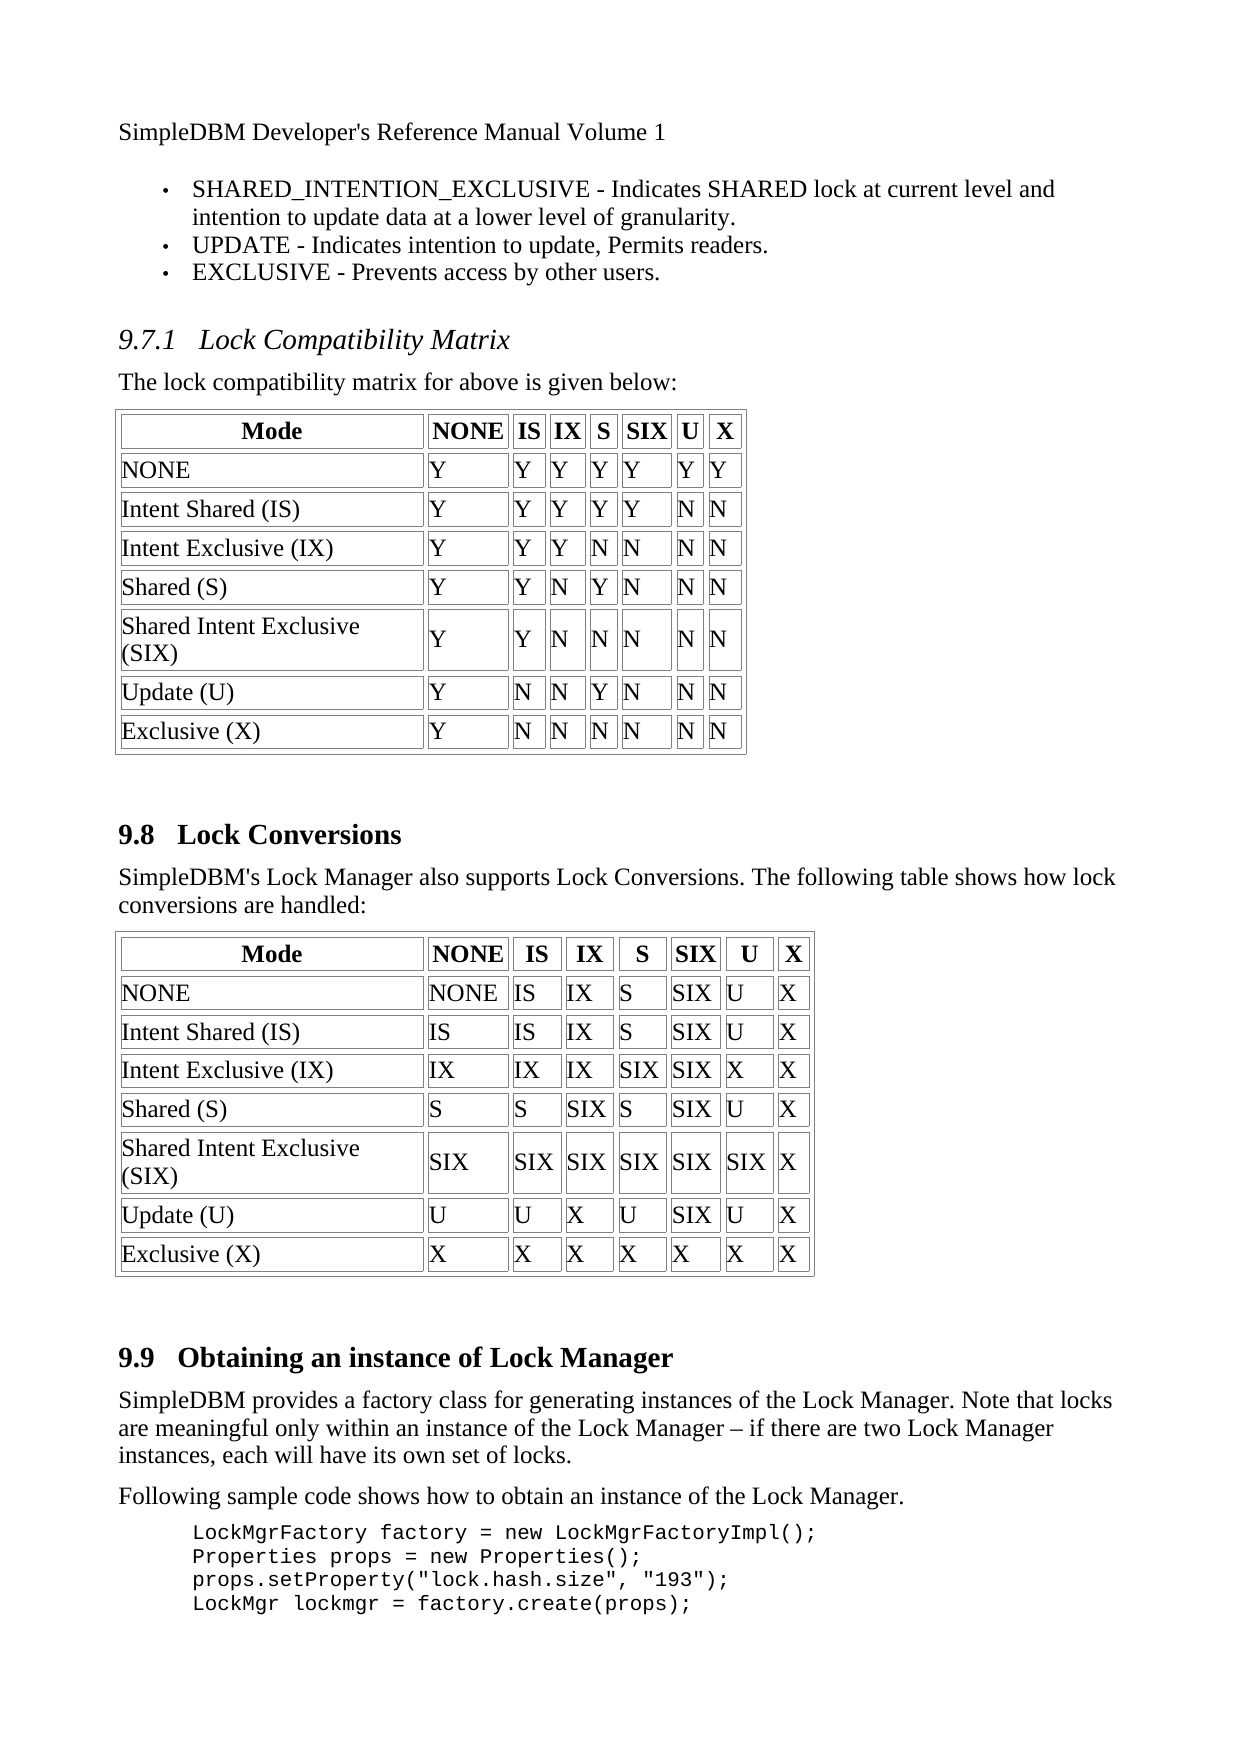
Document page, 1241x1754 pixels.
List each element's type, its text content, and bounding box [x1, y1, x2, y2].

table_cell N [620, 565, 674, 603]
table_cell Y [511, 526, 547, 564]
list UPDATE - Indicates intention to update, Permits readers. [162, 231, 1122, 258]
table_cell N [674, 565, 706, 603]
table_header IX [563, 932, 616, 970]
table_cell N [706, 526, 743, 564]
table_cell X [563, 1193, 616, 1232]
text props.setProperty("lock.hash.size", "193"); [118, 1569, 1122, 1593]
table_header X [706, 410, 743, 448]
table_cell N [706, 670, 743, 709]
text SimpleDBM provides a factory class for generating instances of the Lock Manager. Note that locks are meaningful only within an instance of the Lock Manager – if there are two Lock Manager instances, each will have its own set of locks. [118, 1386, 1122, 1469]
table_cell Update (U) [118, 670, 426, 709]
table_cell Y [426, 565, 511, 603]
table_cell IS [426, 1009, 511, 1048]
subtitle Obtaining an instance of Lock Manager [118, 1341, 1122, 1374]
table_cell Y [588, 448, 620, 487]
subtitle Lock Conversions [118, 819, 1122, 851]
list EXCLUSIVE - Prevents access by other users. [162, 258, 1122, 286]
table_cell N [548, 565, 588, 603]
table_cell X [616, 1232, 669, 1271]
table_cell U [616, 1193, 669, 1232]
table_cell Y [426, 670, 511, 709]
table_header NONE [426, 932, 511, 970]
table_header U [674, 410, 706, 448]
table_cell X [723, 1048, 776, 1087]
text LockMgr lockmgr = factory.create(props); [118, 1593, 1122, 1617]
table_cell Y [426, 487, 511, 526]
table_cell Intent Exclusive (IX) [118, 1048, 426, 1087]
table_cell X [776, 1009, 812, 1048]
table_cell Y [706, 448, 743, 487]
table_cell U [723, 1009, 776, 1048]
table_cell N [588, 526, 620, 564]
table_cell X [776, 1126, 812, 1193]
table_header Mode [118, 932, 426, 970]
table_cell IX [563, 1009, 616, 1048]
table_cell N [706, 709, 743, 748]
table_cell Y [426, 709, 511, 748]
table_header U [723, 932, 776, 970]
table_cell N [548, 709, 588, 748]
table_cell X [776, 970, 812, 1009]
table_cell Y [511, 487, 547, 526]
table_cell Exclusive (X) [118, 709, 426, 748]
table_cell IX [563, 970, 616, 1009]
table_cell Y [511, 565, 547, 603]
table_cell SIX [723, 1126, 776, 1193]
table_cell X [776, 1048, 812, 1087]
table_cell U [723, 970, 776, 1009]
table_cell S [511, 1087, 563, 1126]
table_cell SIX [563, 1087, 616, 1126]
table_cell Shared Intent Exclusive (SIX) [118, 604, 426, 670]
table_header S [588, 410, 620, 448]
table_cell S [616, 970, 669, 1009]
table_cell IX [426, 1048, 511, 1087]
table_cell Intent Exclusive (IX) [118, 526, 426, 564]
table_cell IX [511, 1048, 563, 1087]
table_cell X [511, 1232, 563, 1271]
table_cell N [548, 604, 588, 670]
table_cell SIX [669, 1193, 723, 1232]
table_cell Y [588, 565, 620, 603]
table_cell N [511, 670, 547, 709]
table_header X [776, 932, 812, 970]
table_cell Update (U) [118, 1193, 426, 1232]
table_cell N [674, 670, 706, 709]
table_cell Y [548, 487, 588, 526]
table_cell Y [588, 670, 620, 709]
table_cell Shared (S) [118, 565, 426, 603]
list SHARED_INTENTION_EXCLUSIVE - Indicates SHARED lock at current level and intention to update data at a lower level of granularity. [162, 175, 1122, 231]
table_cell Y [426, 526, 511, 564]
table_cell IX [563, 1048, 616, 1087]
table_cell U [511, 1193, 563, 1232]
table_cell N [674, 487, 706, 526]
table_cell NONE [426, 970, 511, 1009]
table_cell NONE [118, 448, 426, 487]
table_cell SIX [669, 1009, 723, 1048]
table_cell U [723, 1087, 776, 1126]
table_cell N [674, 604, 706, 670]
table_cell Intent Shared (IS) [118, 1009, 426, 1048]
table_header Mode [118, 410, 426, 448]
table_cell N [620, 604, 674, 670]
table_cell Intent Shared (IS) [118, 487, 426, 526]
table_cell SIX [616, 1126, 669, 1193]
table_cell Exclusive (X) [118, 1232, 426, 1271]
text Properties props = new Properties(); [118, 1546, 1122, 1569]
table_cell X [426, 1232, 511, 1271]
table_cell Y [548, 448, 588, 487]
table_cell SIX [669, 1087, 723, 1126]
text The lock compatibility matrix for above is given below: [118, 368, 1122, 396]
table_cell SIX [669, 1048, 723, 1087]
table_header SIX [620, 410, 674, 448]
table_cell SIX [616, 1048, 669, 1087]
table_cell IS [511, 1009, 563, 1048]
table_cell Y [511, 604, 547, 670]
table_cell N [674, 526, 706, 564]
table_cell S [616, 1009, 669, 1048]
table_cell Y [511, 448, 547, 487]
table_cell X [669, 1232, 723, 1271]
table_cell SIX [426, 1126, 511, 1193]
table_cell N [511, 709, 547, 748]
table_cell Y [426, 604, 511, 670]
table_cell SIX [563, 1126, 616, 1193]
table_cell Y [674, 448, 706, 487]
table_cell N [588, 709, 620, 748]
subtitle Lock Compatibility Matrix [118, 324, 1122, 356]
table_header IS [511, 932, 563, 970]
table_cell N [588, 604, 620, 670]
table_cell SIX [669, 1126, 723, 1193]
table_cell N [620, 526, 674, 564]
table_header IX [548, 410, 588, 448]
text Following sample code shows how to obtain an instance of the Lock Manager. [118, 1482, 1122, 1509]
table_cell SIX [511, 1126, 563, 1193]
table_cell S [616, 1087, 669, 1126]
table_cell S [426, 1087, 511, 1126]
table_cell X [776, 1232, 812, 1271]
table_cell N [706, 604, 743, 670]
table_cell Y [426, 448, 511, 487]
table_cell NONE [118, 970, 426, 1009]
table_cell N [674, 709, 706, 748]
table_header S [616, 932, 669, 970]
table_cell IS [511, 970, 563, 1009]
table_cell Y [620, 487, 674, 526]
table_cell U [723, 1193, 776, 1232]
table_cell Y [620, 448, 674, 487]
table_header SIX [669, 932, 723, 970]
table_cell X [563, 1232, 616, 1271]
table_cell X [723, 1232, 776, 1271]
table_cell Y [548, 526, 588, 564]
table_cell N [706, 565, 743, 603]
table_cell N [620, 709, 674, 748]
table_header IS [511, 410, 547, 448]
table_cell Shared Intent Exclusive (SIX) [118, 1126, 426, 1193]
table_cell Y [588, 487, 620, 526]
table_cell X [776, 1087, 812, 1126]
table_cell N [620, 670, 674, 709]
table_cell N [706, 487, 743, 526]
table_cell N [548, 670, 588, 709]
table_cell U [426, 1193, 511, 1232]
table_cell SIX [669, 970, 723, 1009]
text SimpleDBM's Lock Manager also supports Lock Conversions. The following table shows how lock conversions are handled: [118, 863, 1122, 919]
table_cell X [776, 1193, 812, 1232]
table_cell Shared (S) [118, 1087, 426, 1126]
text LockMgrFactory factory = new LockMgrFactoryImpl(); [118, 1522, 1122, 1546]
table_header NONE [426, 410, 511, 448]
